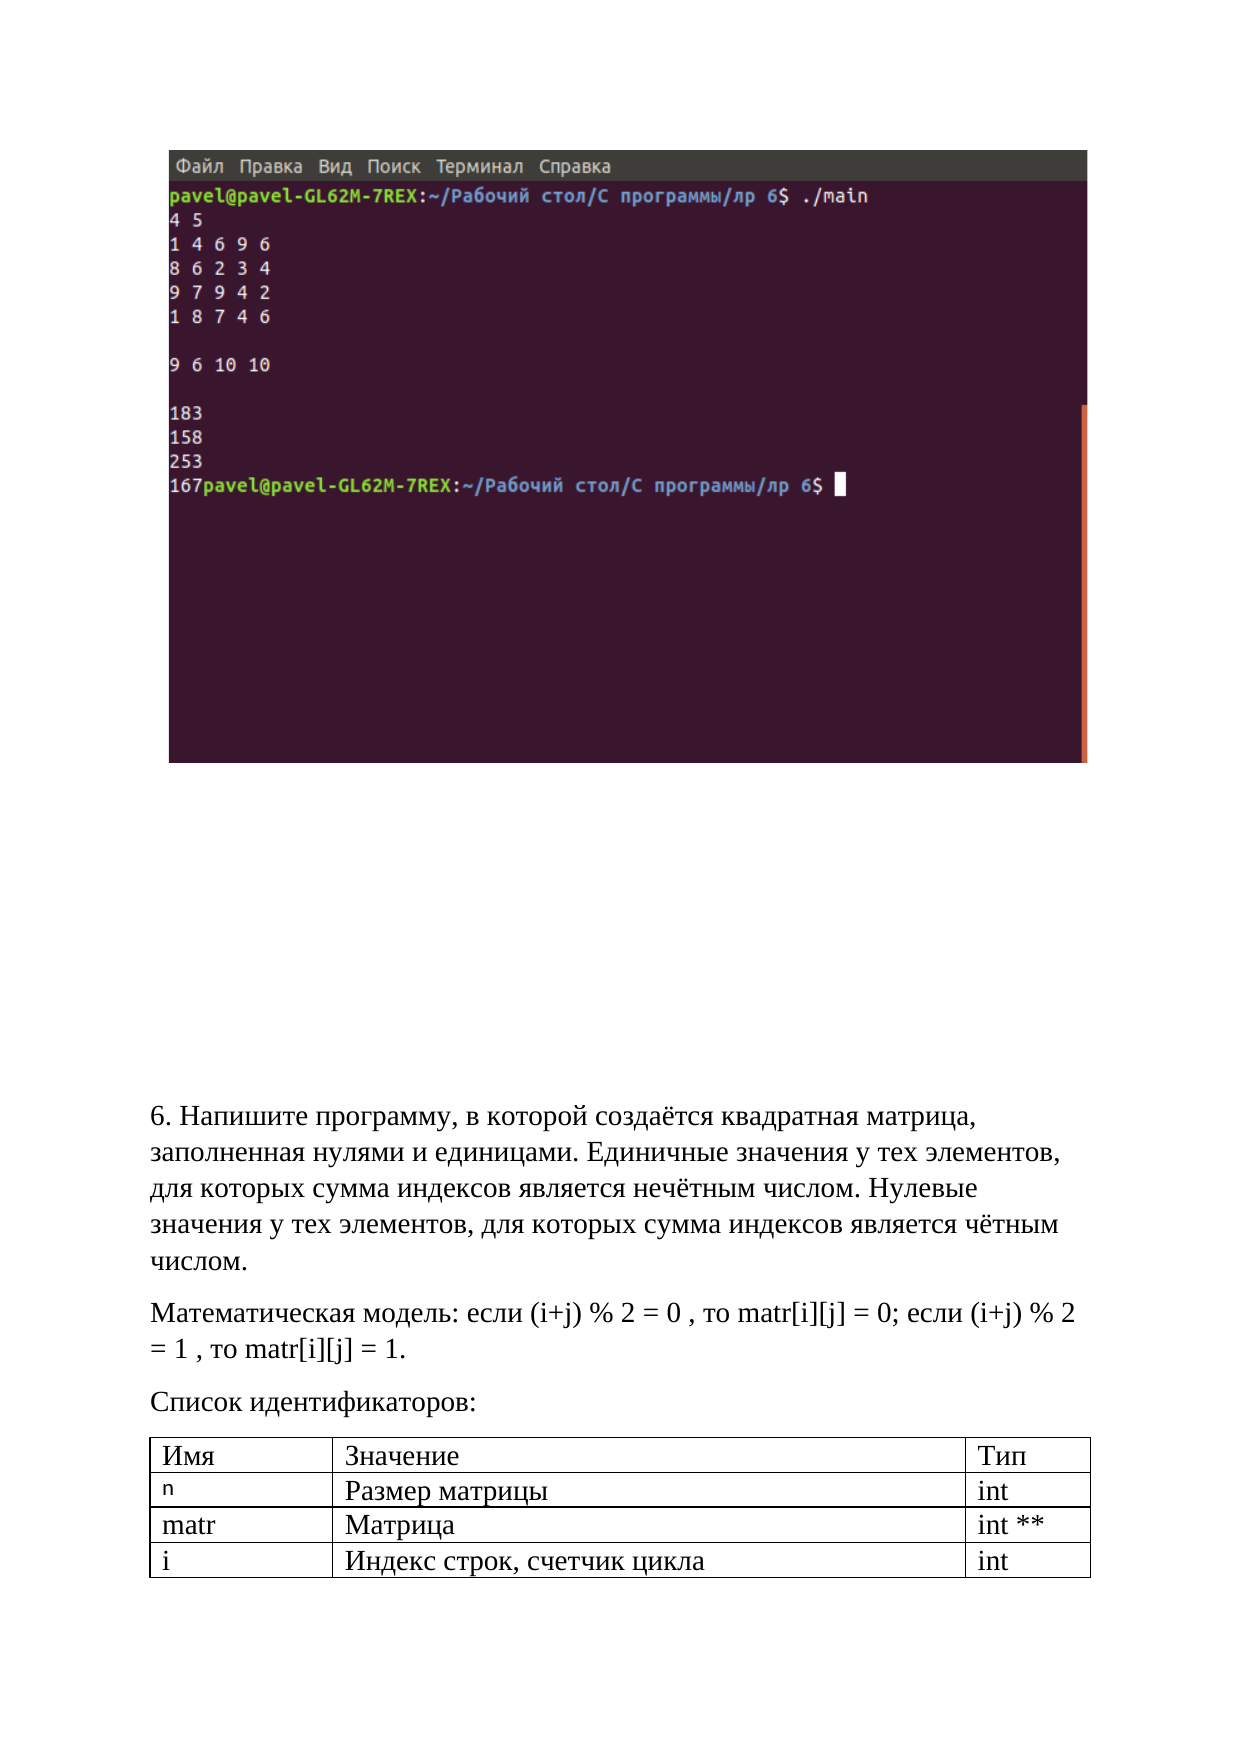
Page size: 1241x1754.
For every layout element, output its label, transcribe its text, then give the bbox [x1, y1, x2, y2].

text Список идентификаторов: [150, 1384, 1090, 1418]
table_cell Индекс строк, счетчик цикла [333, 1543, 965, 1577]
text Математическая модель: если (i+j) % 2 = 0 , то matr[i][j] = 0; если (i+j) % 2 = 1 , то matr[i][j] = 1. [150, 1296, 1090, 1365]
table_cell n [151, 1473, 332, 1506]
table_cell int [966, 1473, 1090, 1506]
table_header Значение [333, 1438, 965, 1472]
table_cell i [151, 1543, 332, 1577]
text 6. Напишите программу, в которой создаётся квадратная матрица, заполненная нулями и единицами. Единичные значения у тех элементов, для которых сумма индексов является нечётным числом. Нулевые значения у тех элементов, для которых сумма индексов является чётным числом. [150, 1098, 1090, 1276]
table_cell int ** [966, 1508, 1090, 1542]
table_cell Размер матрицы [333, 1473, 965, 1506]
table_header Тип [966, 1438, 1090, 1472]
table_cell matr [151, 1508, 332, 1542]
table_cell int [966, 1543, 1090, 1577]
table_cell Матрица [333, 1508, 965, 1542]
picture [168, 150, 1088, 763]
table_header Имя [151, 1438, 332, 1472]
